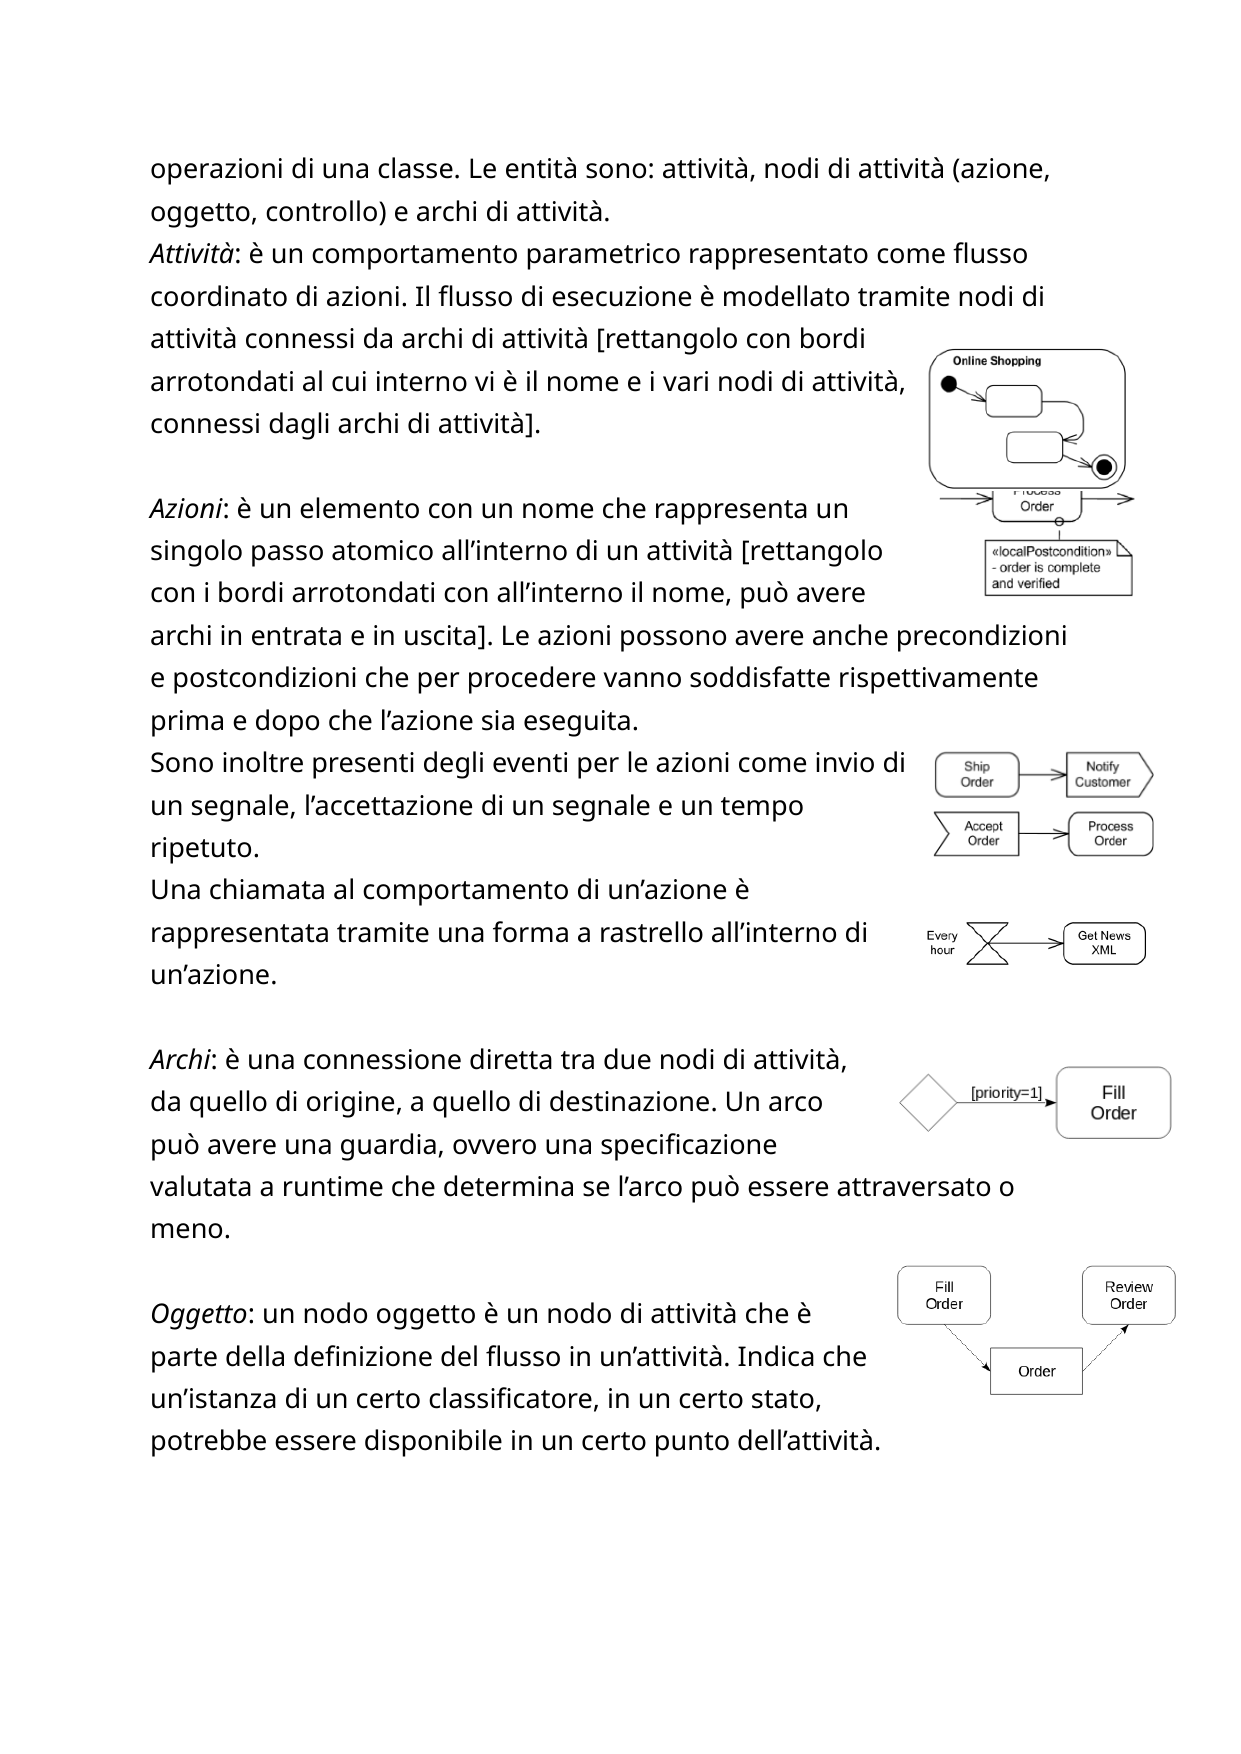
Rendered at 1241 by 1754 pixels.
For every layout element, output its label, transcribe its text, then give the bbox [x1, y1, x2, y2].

picture [926, 346, 1138, 597]
picture [896, 1062, 1175, 1141]
text Archi: è una connessione diretta tra due nodi di attività, da quello di origine, a quello di destinazione. Un arco può avere una guardia, ovvero una specificazione valutata a runtime che determina se l’arco può essere attraversato o meno. [150, 1040, 1090, 1247]
picture [925, 919, 1147, 967]
text Oggetto: un nodo oggetto è un nodo di attività che è parte della definizione del flusso in un’attività. Indica che un’istanza di un certo classificatore, in un certo stato, potrebbe essere disponibile in un certo punto dell’attività. [150, 1295, 1090, 1459]
text operazioni di una classe. Le entità sono: attività, nodi di attività (azione, oggetto, controllo) e archi di attività. [150, 150, 1090, 229]
text Sono inoltre presenti degli eventi per le azioni come invio di un segnale, l’accettazione di un segnale e un tempo ripetuto. [150, 743, 1090, 865]
text Attività: è un comportamento parametrico rappresentato come flusso coordinato di azioni. Il flusso di esecuzione è modellato tramite nodi di attività connessi da archi di attività [rettangolo con bordi arrotondati al cui interno vi è il nome e i vari nodi di attività, connessi dagli archi di attività]. [150, 235, 1090, 441]
picture [896, 1260, 1177, 1398]
picture [934, 749, 1154, 801]
text Azioni: è un elemento con un nome che rappresenta un singolo passo atomico all’interno di un attività [rettangolo con i bordi arrotondati con all’interno il nome, può avere archi in entrata e in uscita]. Le azioni possono avere anche precondizioni e postcondizioni che per procedere vanno soddisfatte rispettivamente prima e dopo che l’azione sia eseguita. [150, 489, 1090, 738]
text Una chiamata al comportamento di un’azione è rappresentata tramite una forma a rastrello all’interno di un’azione. [150, 871, 1090, 992]
picture [933, 809, 1154, 857]
